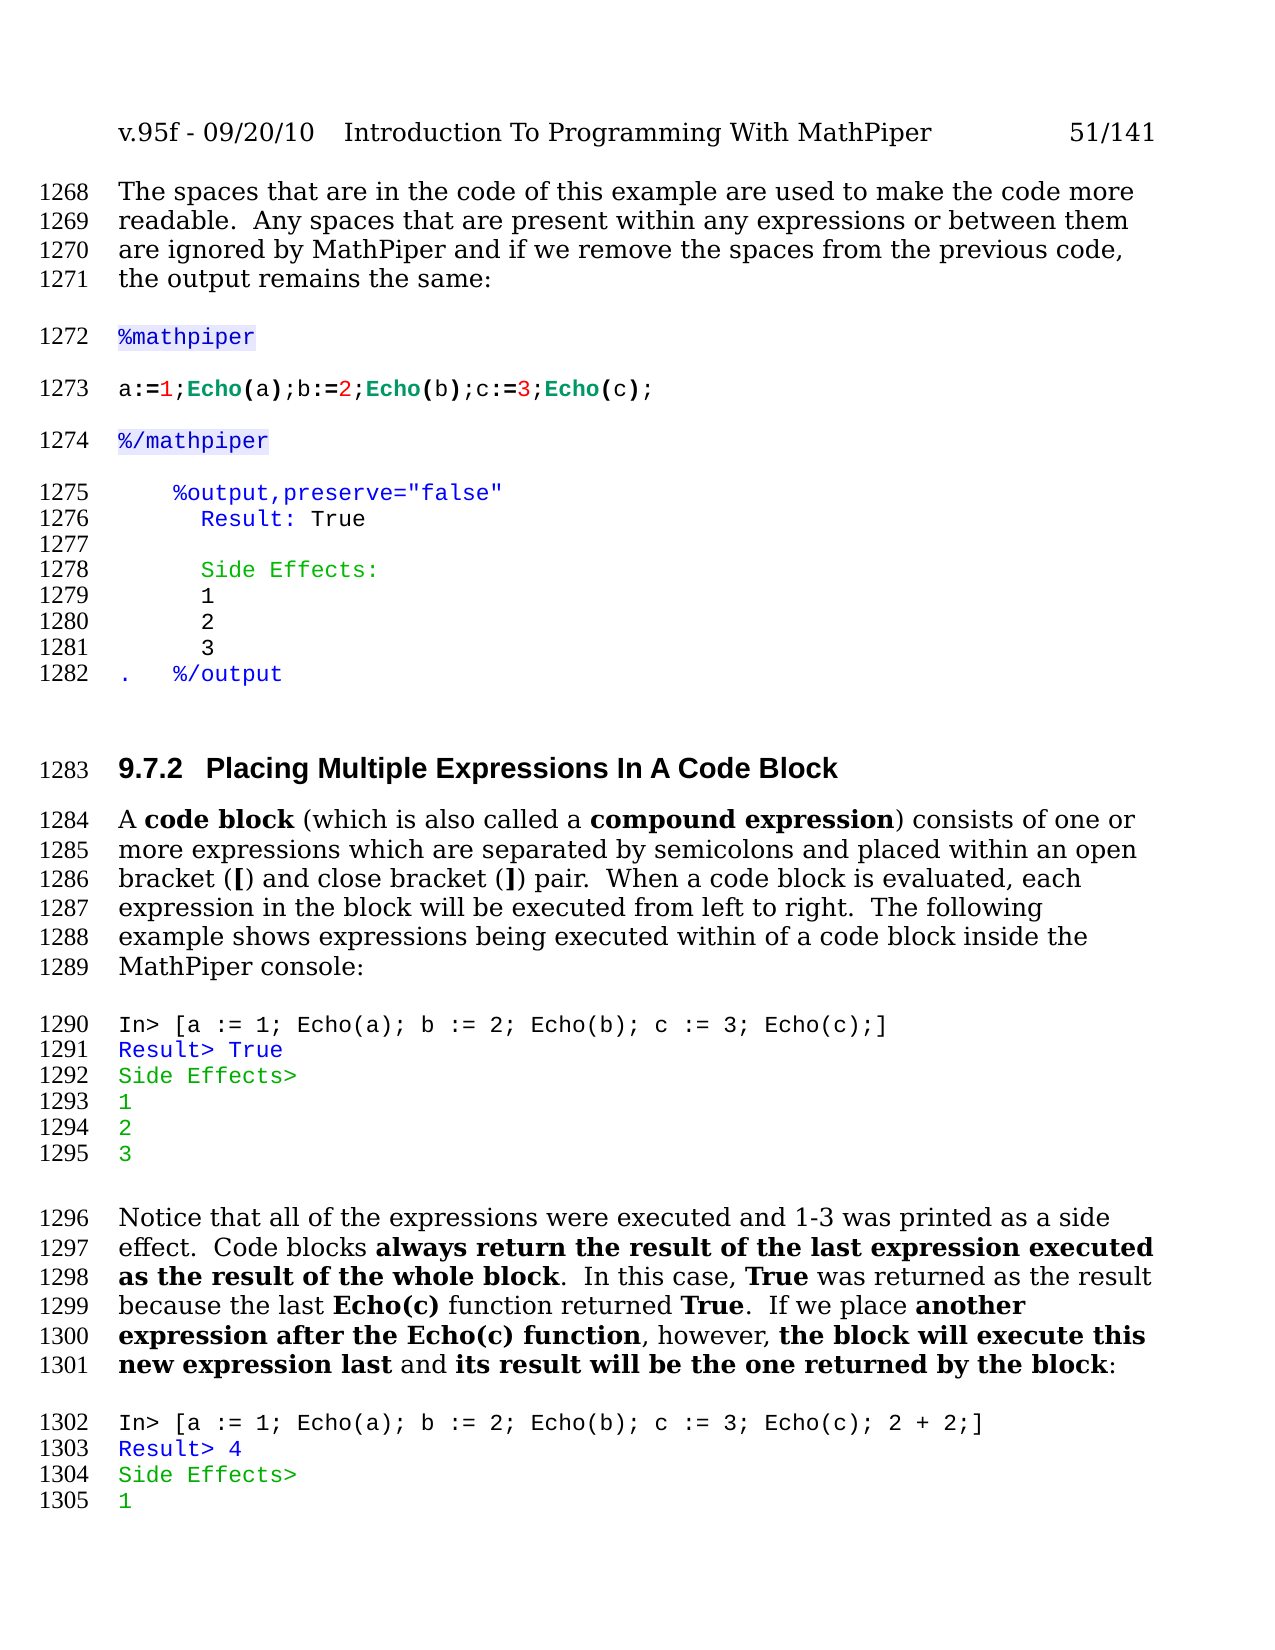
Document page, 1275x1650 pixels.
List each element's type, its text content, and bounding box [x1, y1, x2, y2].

text Side Effects> [118, 1065, 1157, 1091]
text Result> True [118, 1039, 1157, 1065]
text 1 [118, 1091, 1157, 1117]
text 3 [118, 1143, 1157, 1168]
text %mathpiper [118, 325, 1157, 351]
text A code block (which is also called a compound expression) consists of one or more expressions which are separated by semicolons and placed within an open bracket ([) and close bracket (]) pair. When a code block is evaluated, each expression in the block will be executed from left to right. The following example shows expressions being executed within of a code block inside the MathPiper console: [118, 806, 1157, 981]
text 1 [118, 585, 1157, 611]
text The spaces that are in the code of this example are used to make the code more readable. Any spaces that are present within any expressions or between them are ignored by MathPiper and if we remove the spaces from the previous code, the output remains the same: [118, 177, 1157, 293]
text a:=1;Echo(a);b:=2;Echo(b);c:=3;Echo(c); [118, 377, 1157, 403]
text 2 [118, 1117, 1157, 1143]
text In> [a := 1; Echo(a); b := 2; Echo(b); c := 3; Echo(c);] [118, 1013, 1157, 1039]
text . %/output [118, 663, 1157, 688]
text Notice that all of the expressions were executed and 1-3 was printed as a side effect. Code blocks always return the result of the last expression executed as the result of the whole block. In this case, True was returned as the result because the last Echo(c) function returned True. If we place another expression after the Echo(c) function, however, the block will execute this new expression last and its result will be the one returned by the block: [118, 1203, 1157, 1379]
text Side Effects: [118, 559, 1157, 585]
subtitle Placing Multiple Expressions In A Code Block [118, 751, 1157, 784]
text %/mathpiper [118, 429, 1157, 455]
text 1 [118, 1489, 1157, 1515]
text %output,preserve="false" [118, 481, 1157, 507]
text 2 [118, 611, 1157, 637]
text Side Effects> [118, 1463, 1157, 1489]
text Result: True [118, 507, 1157, 533]
text In> [a := 1; Echo(a); b := 2; Echo(b); c := 3; Echo(c); 2 + 2;] [118, 1411, 1157, 1437]
text Result> 4 [118, 1437, 1157, 1463]
text 3 [118, 637, 1157, 663]
